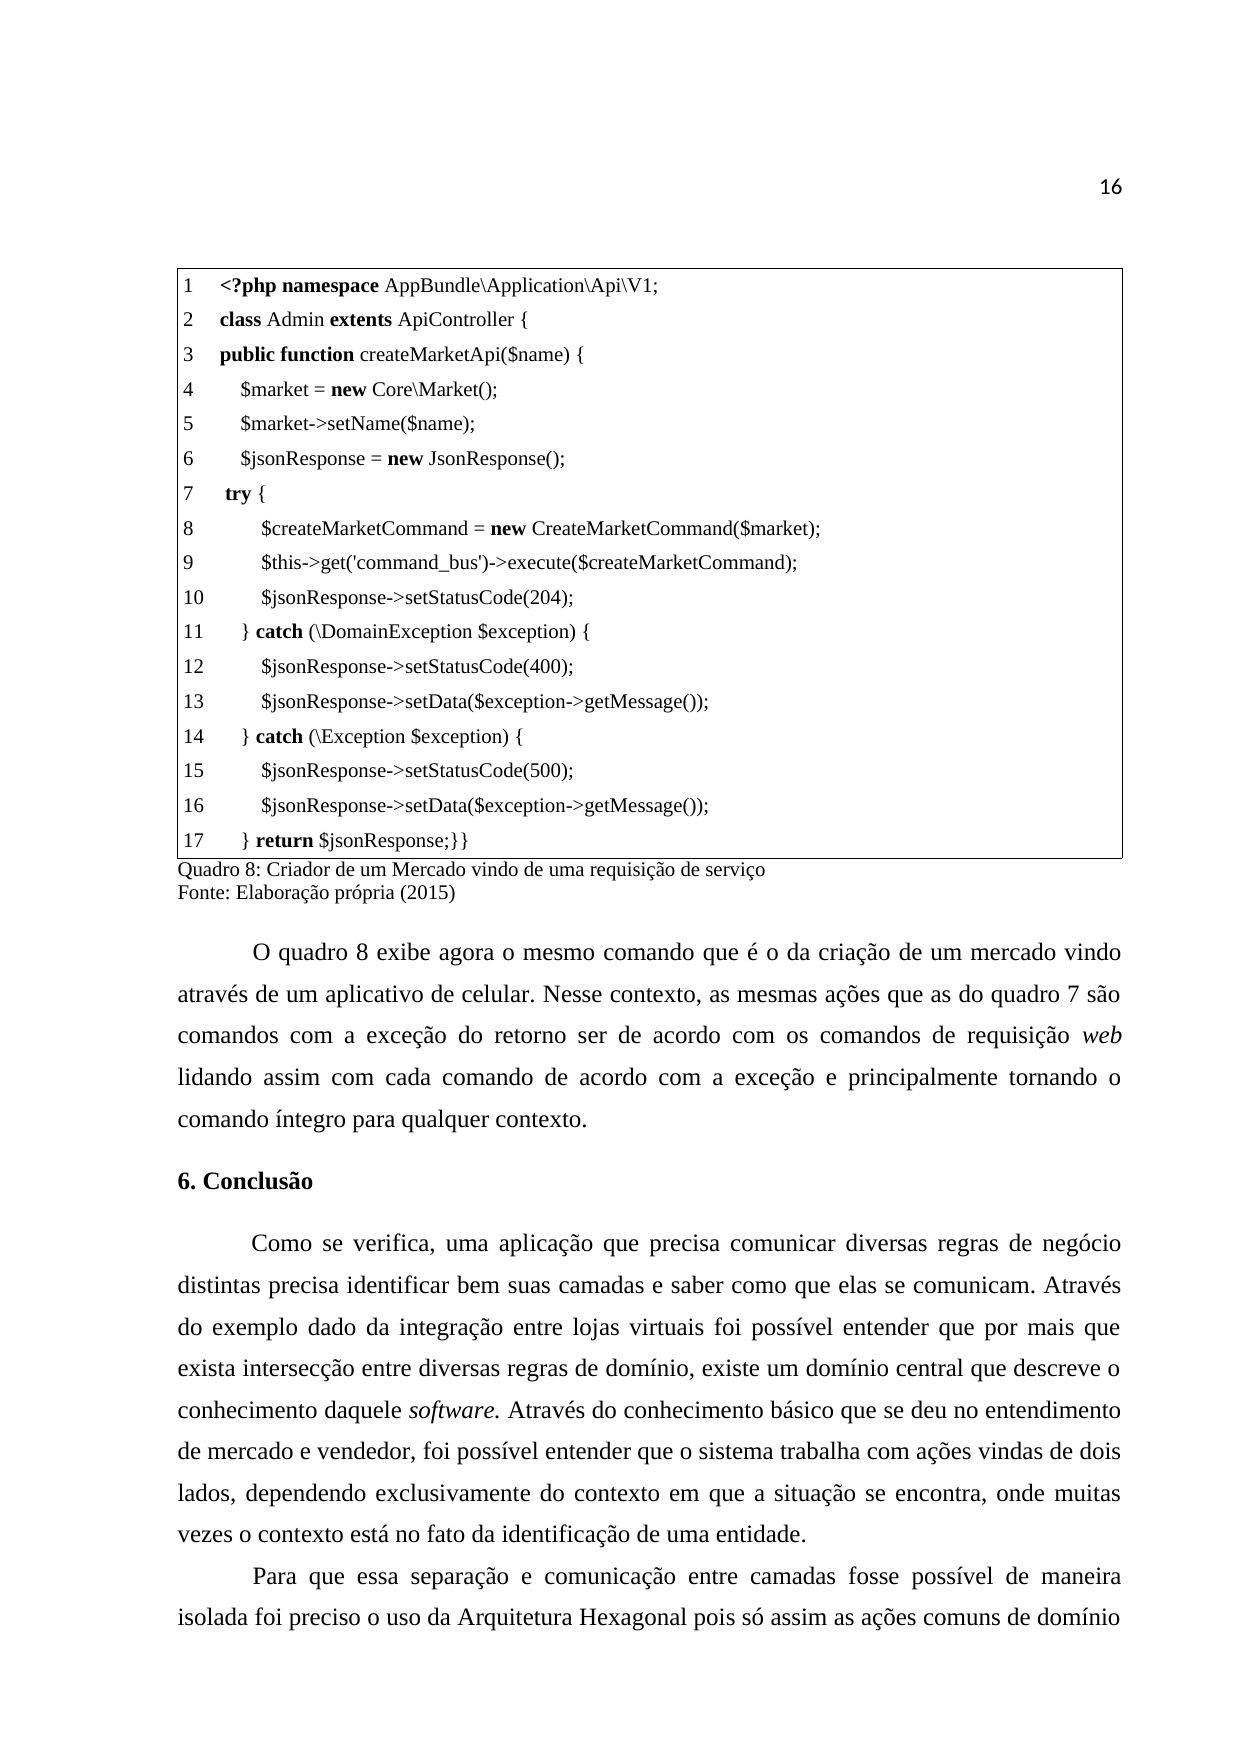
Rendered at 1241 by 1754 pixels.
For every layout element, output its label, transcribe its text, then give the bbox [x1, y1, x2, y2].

table_header 1 2 3 4 5 6 7 8 9 10 11 12 13 14 15 16 17 [178, 269, 214, 857]
subtitle 6. Conclusão [177, 1167, 1122, 1195]
table_header <?php namespace AppBundle\Application\Api\V1; class Admin extents ApiController { public function createMarketApi($name) { $market = new Core\Market(); $market->setName($name); $jsonResponse = new JsonResponse(); try { $createMarketCommand = new CreateMarketCommand($market); $this->get('command_bus')->execute($createMarketCommand); $jsonResponse->setStatusCode(204); } catch (\DomainException $exception) { $jsonResponse->setStatusCode(400); $jsonResponse->setData($exception->getMessage()); } catch (\Exception $exception) { $jsonResponse->setStatusCode(500); $jsonResponse->setData($exception->getMessage()); } return $jsonResponse;}} [214, 269, 1122, 857]
text Para que essa separação e comunicação entre camadas fosse possível de maneira isolada foi preciso o uso da Arquitetura Hexagonal pois só assim as ações comuns de domínio [177, 1562, 1122, 1631]
text Fonte: Elaboração própria (2015) [177, 881, 1122, 904]
text Como se verifica, uma aplicação que precisa comunicar diversas regras de negócio distintas precisa identificar bem suas camadas e saber como que elas se comunicam. Através do exemplo dado da integração entre lojas virtuais foi possível entender que por mais que exista intersecção entre diversas regras de domínio, existe um domínio central que descreve o conhecimento daquele software. Através do conhecimento básico que se deu no entendimento de mercado e vendedor, foi possível entender que o sistema trabalha com ações vindas de dois lados, dependendo exclusivamente do contexto em que a situação se encontra, onde muitas vezes o contexto está no fato da identificação de uma entidade. [177, 1229, 1122, 1548]
text O quadro 8 exibe agora o mesmo comando que é o da criação de um mercado vindo através de um aplicativo de celular. Nesse contexto, as mesmas ações que as do quadro 7 são comandos com a exceção do retorno ser de acordo com os comandos de requisição web lidando assim com cada comando de acordo com a exceção e principalmente tornando o comando íntegro para qualquer contexto. [177, 938, 1122, 1132]
text Quadro 8: Criador de um Mercado vindo de uma requisição de serviço [177, 859, 1122, 881]
